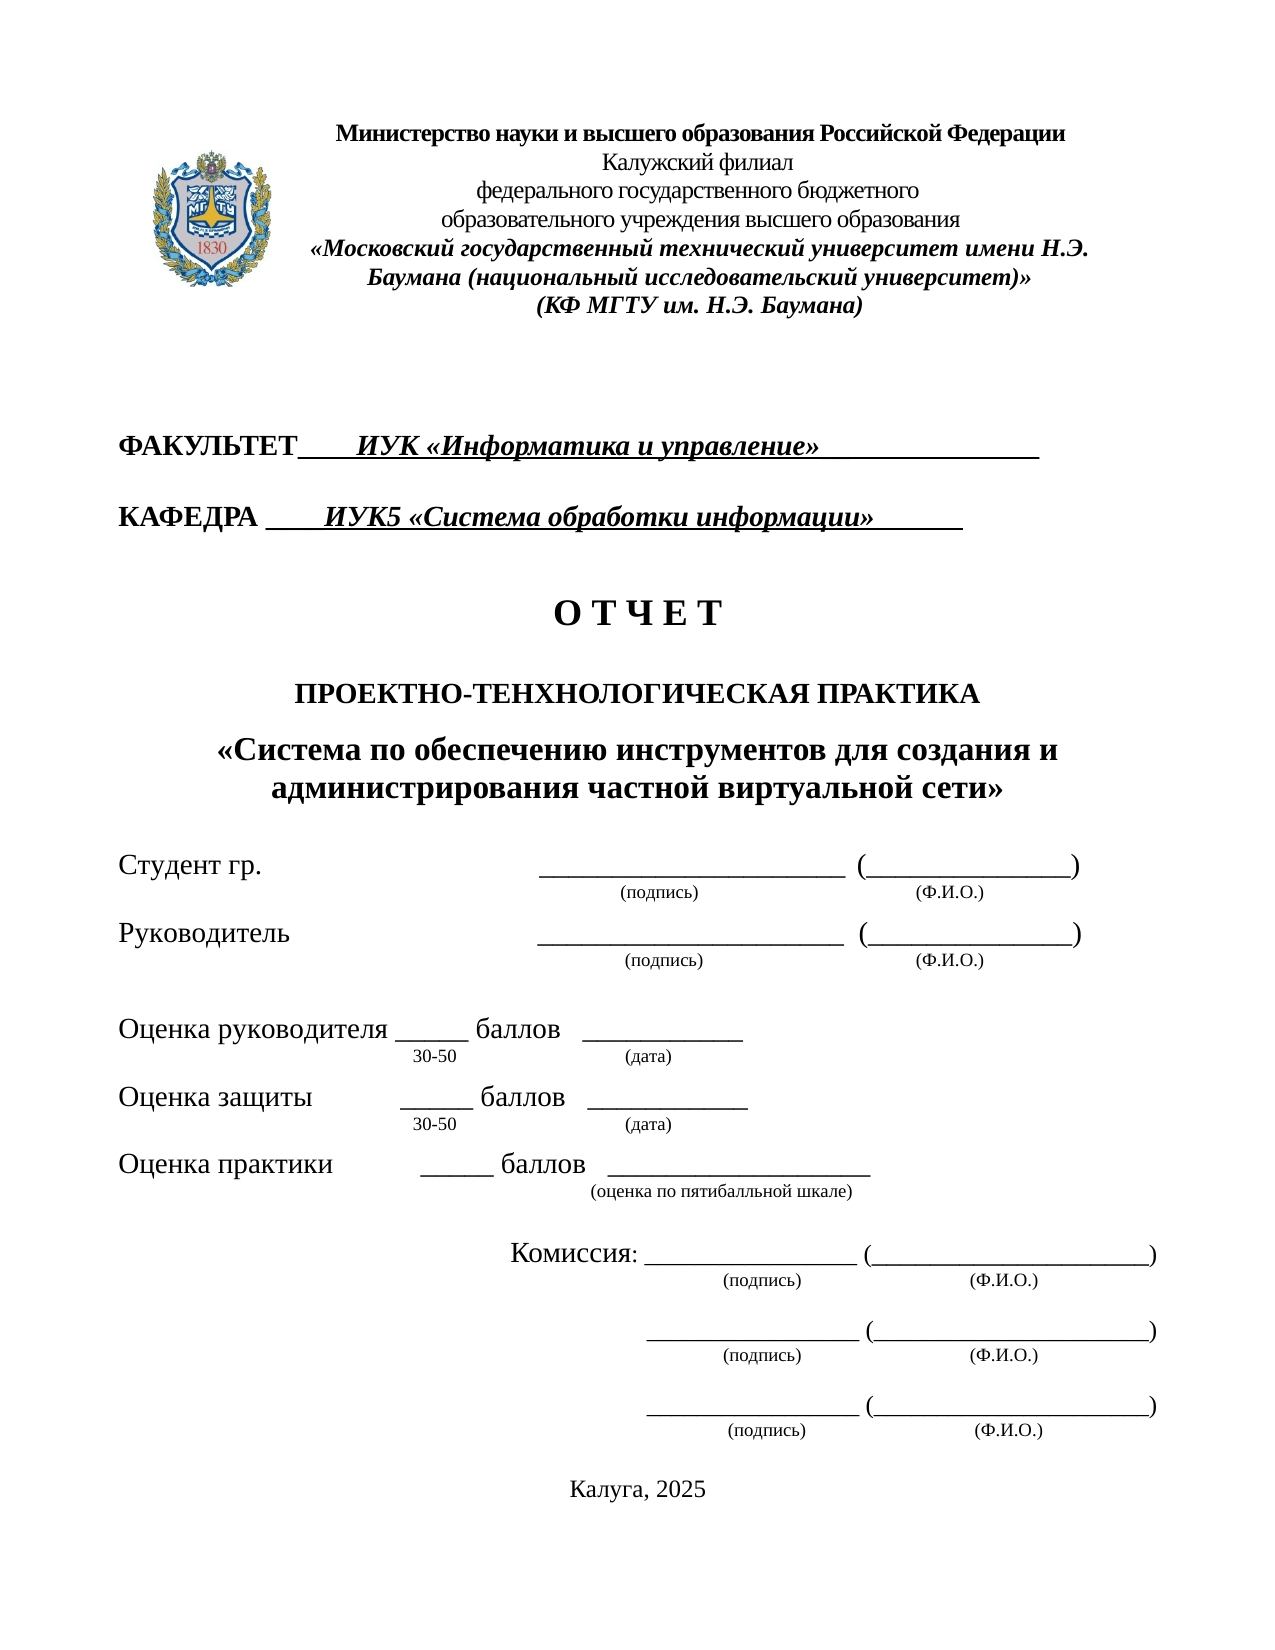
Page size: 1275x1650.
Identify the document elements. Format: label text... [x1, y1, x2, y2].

text Калуга, 2025 [118, 1474, 1157, 1503]
text Комиссия: _________________ (___________________) [118, 1235, 1157, 1269]
text ПРОЕКТНО-ТЕНХНОЛОГИЧЕСКАЯ ПРАКТИКА [118, 676, 1157, 710]
text «Система по обеспечению инструментов для создания и администрирования частной виртуальной сети» [118, 729, 1157, 806]
text О Т Ч Е Т [118, 590, 1157, 633]
text 30-50 (дата) [118, 1045, 1157, 1066]
text 30-50 (дата) [118, 1112, 1157, 1134]
text Оценка защиты _____ баллов ___________ [118, 1079, 1157, 1112]
text (оценка по пятибалльной шкале) [118, 1180, 1157, 1202]
text (подпись) (Ф.И.О.) [340, 1344, 1157, 1366]
picture [152, 150, 272, 287]
text (подпись) (Ф.И.О.) [620, 881, 1157, 902]
text КАФЕДРА ____ИУК5 «Система обработки информации»______ [118, 499, 1157, 532]
text (подпись) (Ф.И.О.) [620, 948, 1157, 970]
text Студент гр. _____________________ (______________) [118, 847, 1157, 881]
text _________________ (______________________) [118, 1391, 1157, 1419]
text (подпись) (Ф.И.О.) [340, 1419, 1157, 1441]
text _________________ (______________________) [118, 1315, 1157, 1344]
text (подпись) (Ф.И.О.) [340, 1269, 1157, 1290]
text ФАКУЛЬТЕТ____ИУК «Информатика и управление»_______________ [118, 428, 1157, 461]
text Руководитель _____________________ (______________) [118, 915, 1157, 948]
table_header [129, 118, 295, 319]
text Оценка руководителя _____ баллов ___________ [118, 1011, 1157, 1045]
text Оценка практики _____ баллов __________________ [118, 1146, 1157, 1180]
table_header Министерство науки и высшего образования Российской Федерации Калужский филиал федерального государственного бюджетного образовательного учреждения высшего образования «Московский государственный технический университет имени Н.Э. Баумана (национальный исследовательский университет)» (КФ МГТУ им. Н.Э. Баумана) [295, 118, 1107, 319]
